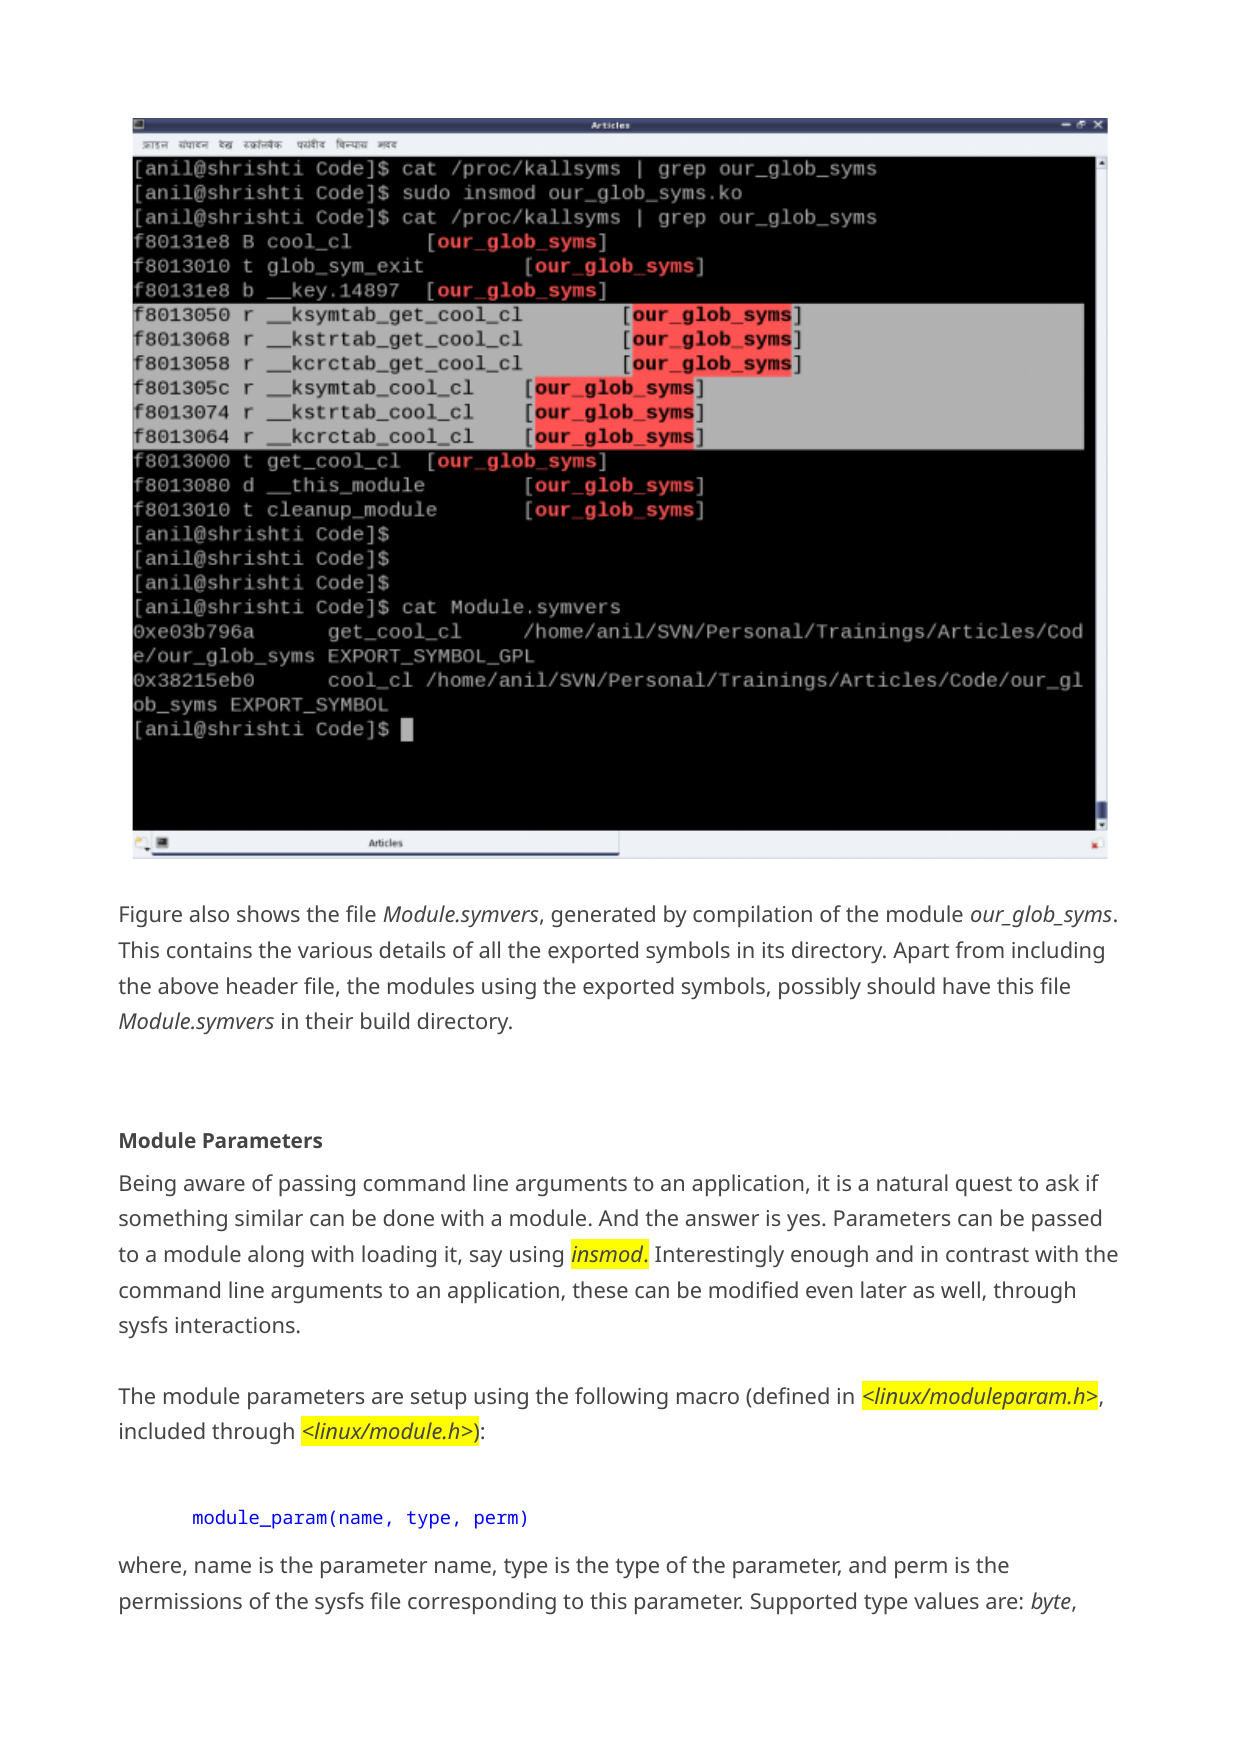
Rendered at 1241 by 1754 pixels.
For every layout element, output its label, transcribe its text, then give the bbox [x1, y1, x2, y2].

subtitle Module Parameters [118, 1127, 1122, 1155]
text Being aware of passing command line arguments to an application, it is a natural quest to ask if something similar can be done with a module. And the answer is yes. Parameters can be passed to a module along with loading it, say using insmod. Interestingly enough and in contrast with the command line arguments to an application, these can be modified even later as well, through sysfs interactions. [118, 1167, 1122, 1340]
text module_param(name, type, perm) [118, 1501, 1122, 1530]
text The module parameters are setup using the following macro (defined in <linux/moduleparam.h>, included through <linux/module.h>): [118, 1381, 1122, 1446]
picture [132, 118, 1108, 859]
text Figure also shows the file Module.symvers, generated by compilation of the module our_glob_syms. This contains the various details of all the exported symbols in its directory. Apart from including the above header file, the modules using the exported symbols, possibly should have this file Module.symvers in their build directory. [118, 118, 1122, 1036]
text where, name is the parameter name, type is the type of the parameter, and perm is the permissions of the sysfs file corresponding to this parameter. Supported type values are: byte, [118, 1550, 1122, 1616]
